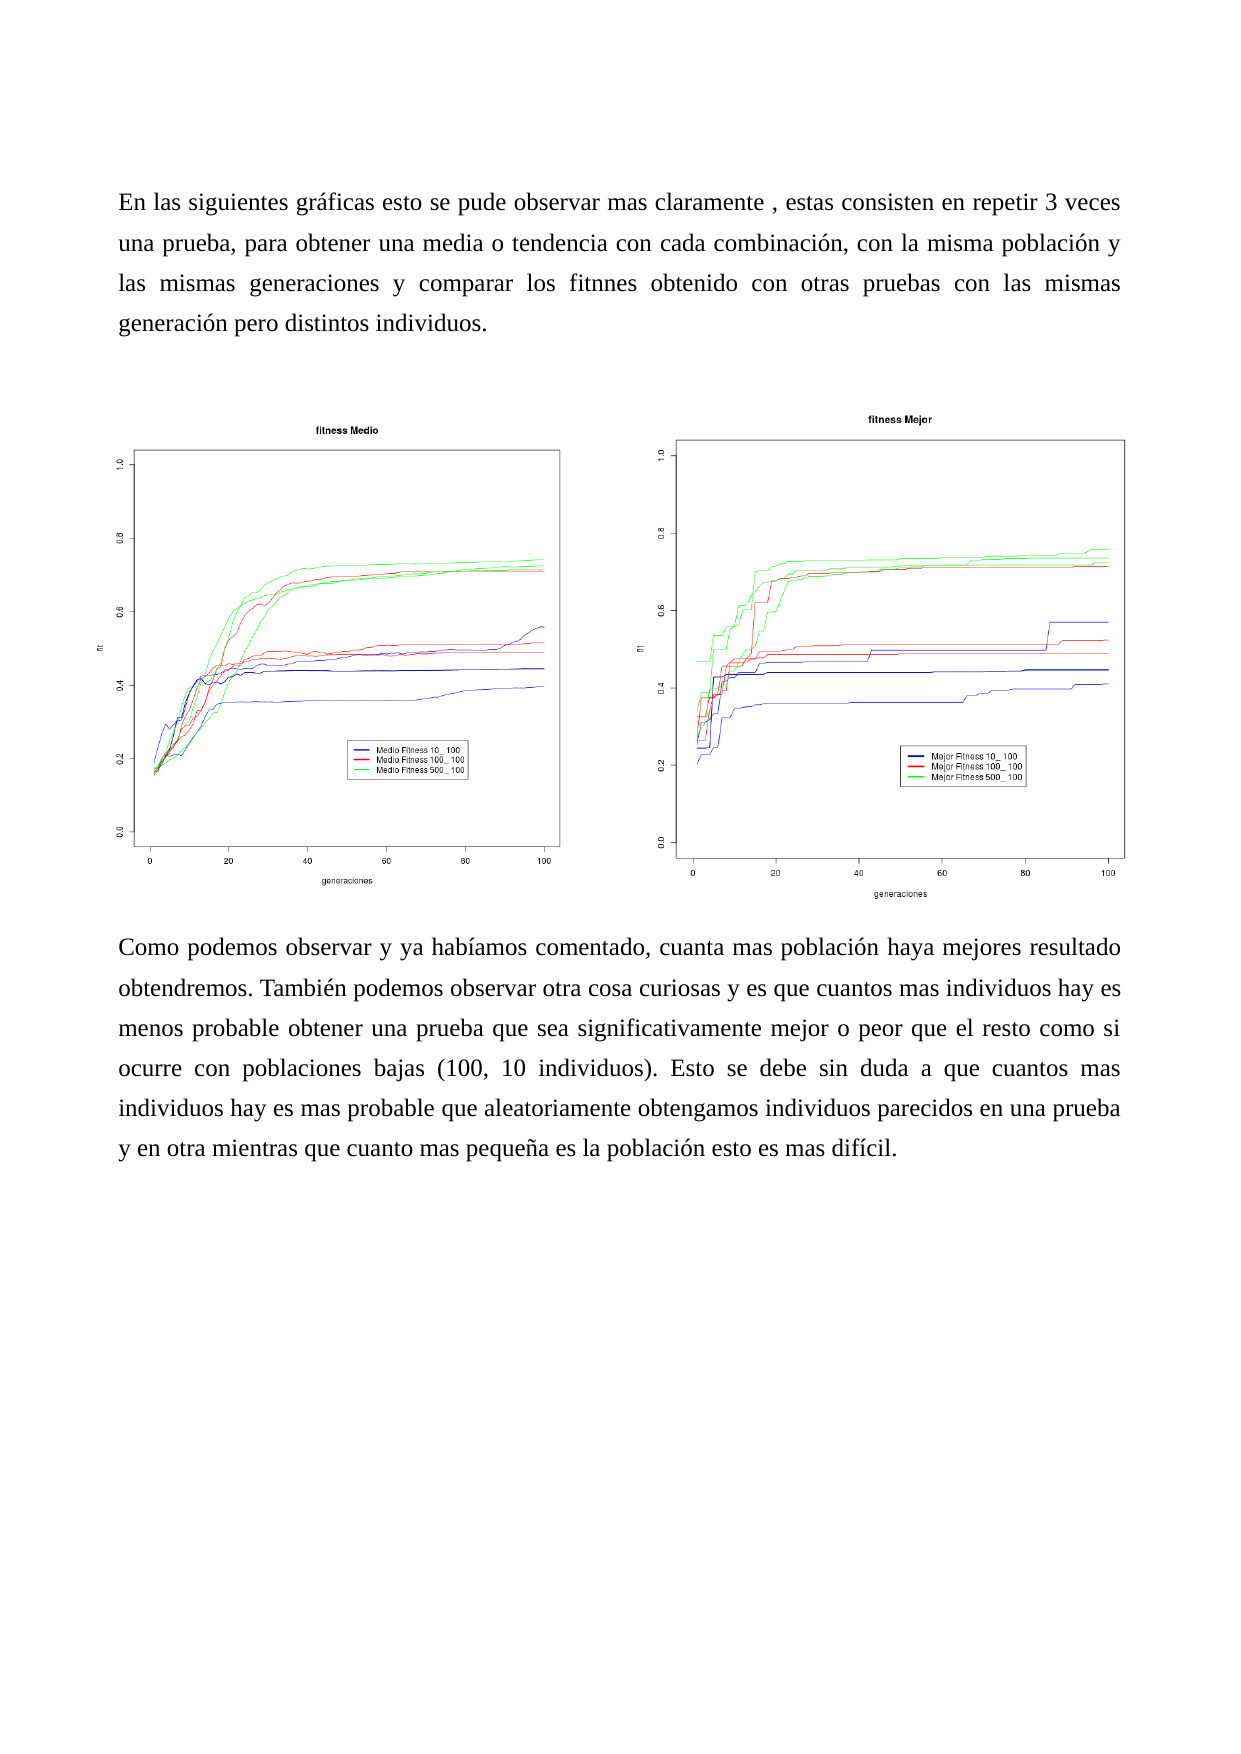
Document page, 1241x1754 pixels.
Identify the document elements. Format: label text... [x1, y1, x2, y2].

picture [94, 410, 580, 896]
picture [634, 398, 1145, 910]
text En las siguientes gráficas esto se pude observar mas claramente , estas consisten en repetir 3 veces una prueba, para obtener una media o tendencia con cada combinación, con la misma población y las mismas generaciones y comparar los fitnnes obtenido con otras pruebas con las mismas generación pero distintos individuos. [118, 187, 1122, 337]
text Como podemos observar y ya habíamos comentado, cuanta mas población haya mejores resultado obtendremos. También podemos observar otra cosa curiosas y es que cuantos mas individuos hay es menos probable obtener una prueba que sea significativamente mejor o peor que el resto como si ocurre con poblaciones bajas (100, 10 individuos). Esto se debe sin duda a que cuantos mas individuos hay es mas probable que aleatoriamente obtengamos individuos parecidos en una prueba y en otra mientras que cuanto mas pequeña es la población esto es mas difícil. [118, 932, 1122, 1162]
